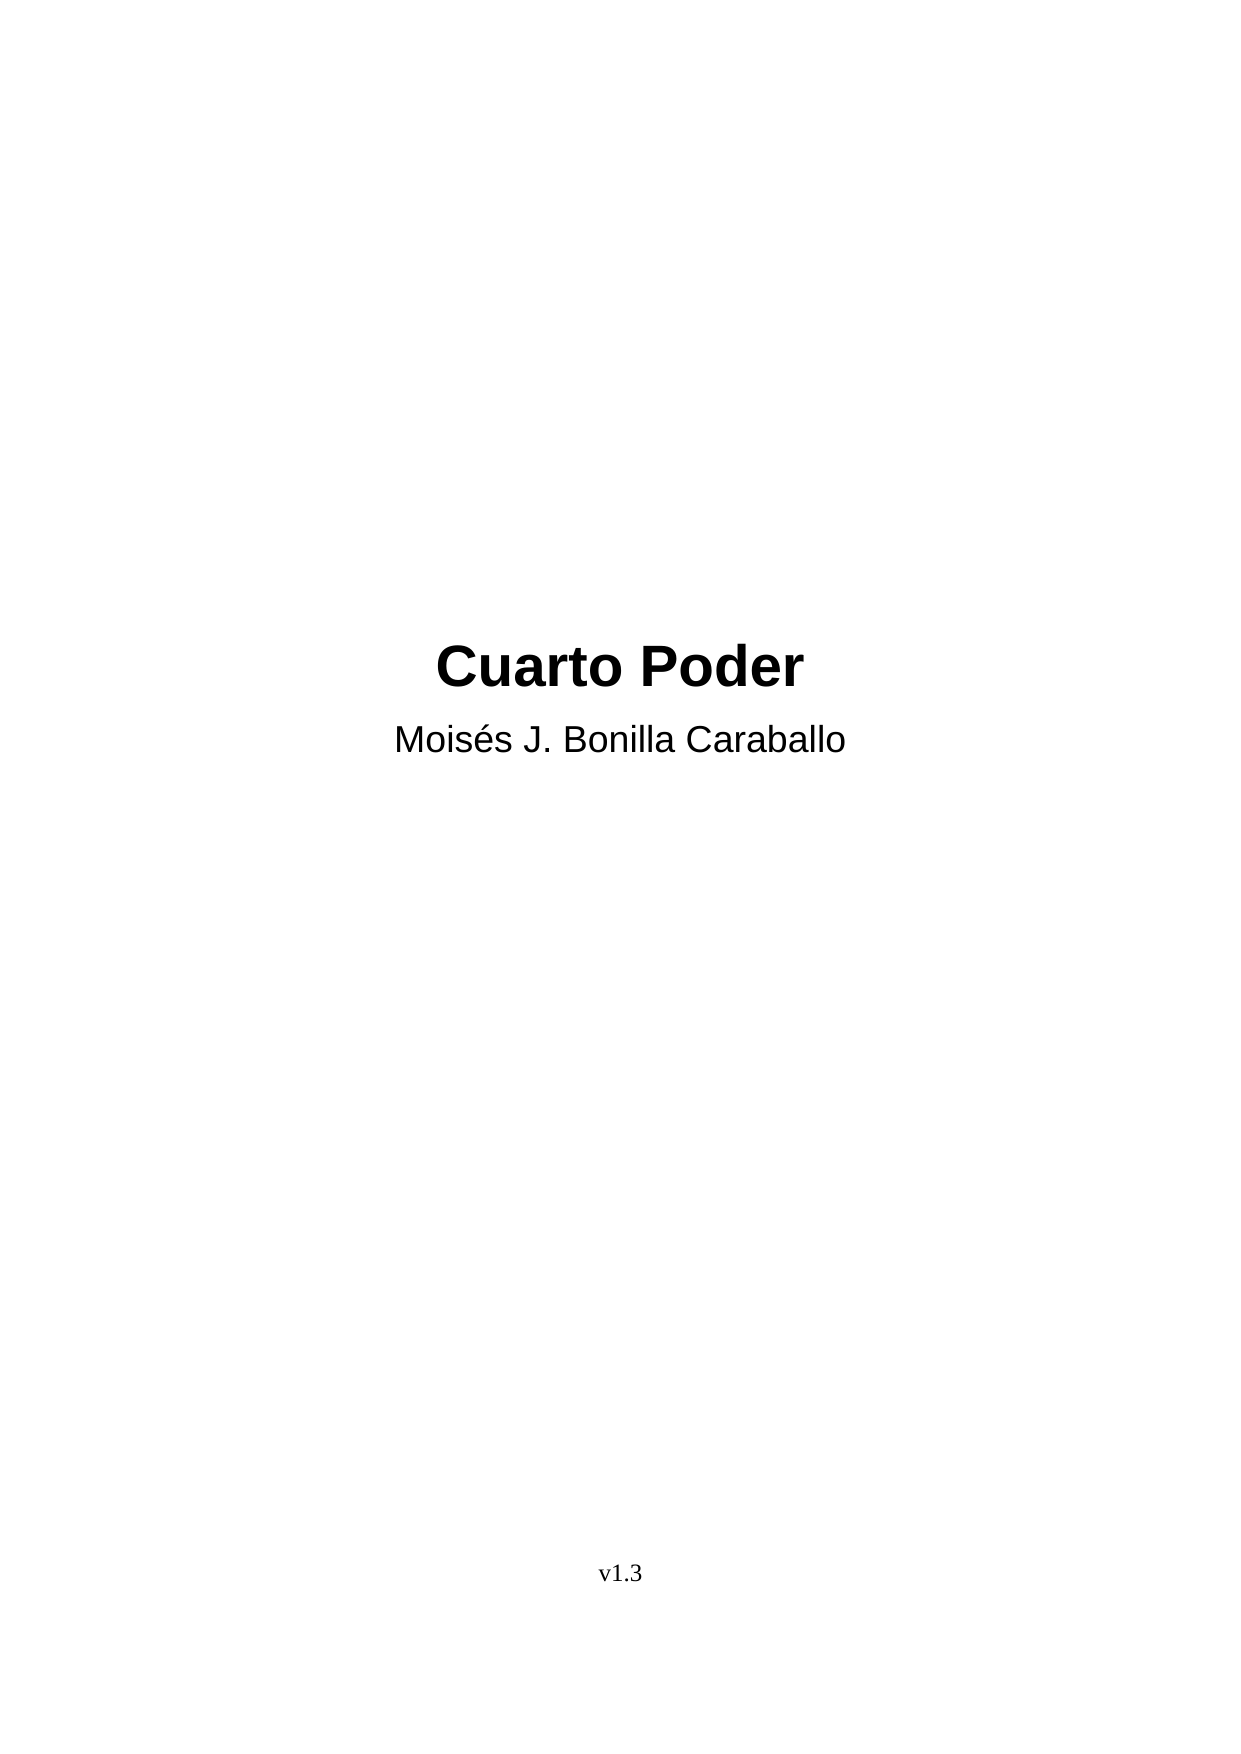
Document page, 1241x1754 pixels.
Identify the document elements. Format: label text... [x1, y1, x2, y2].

title Cuarto Poder [118, 632, 1122, 699]
subtitle Moisés J. Bonilla Caraballo [118, 718, 1122, 761]
text v1.3 [118, 1558, 1122, 1587]
